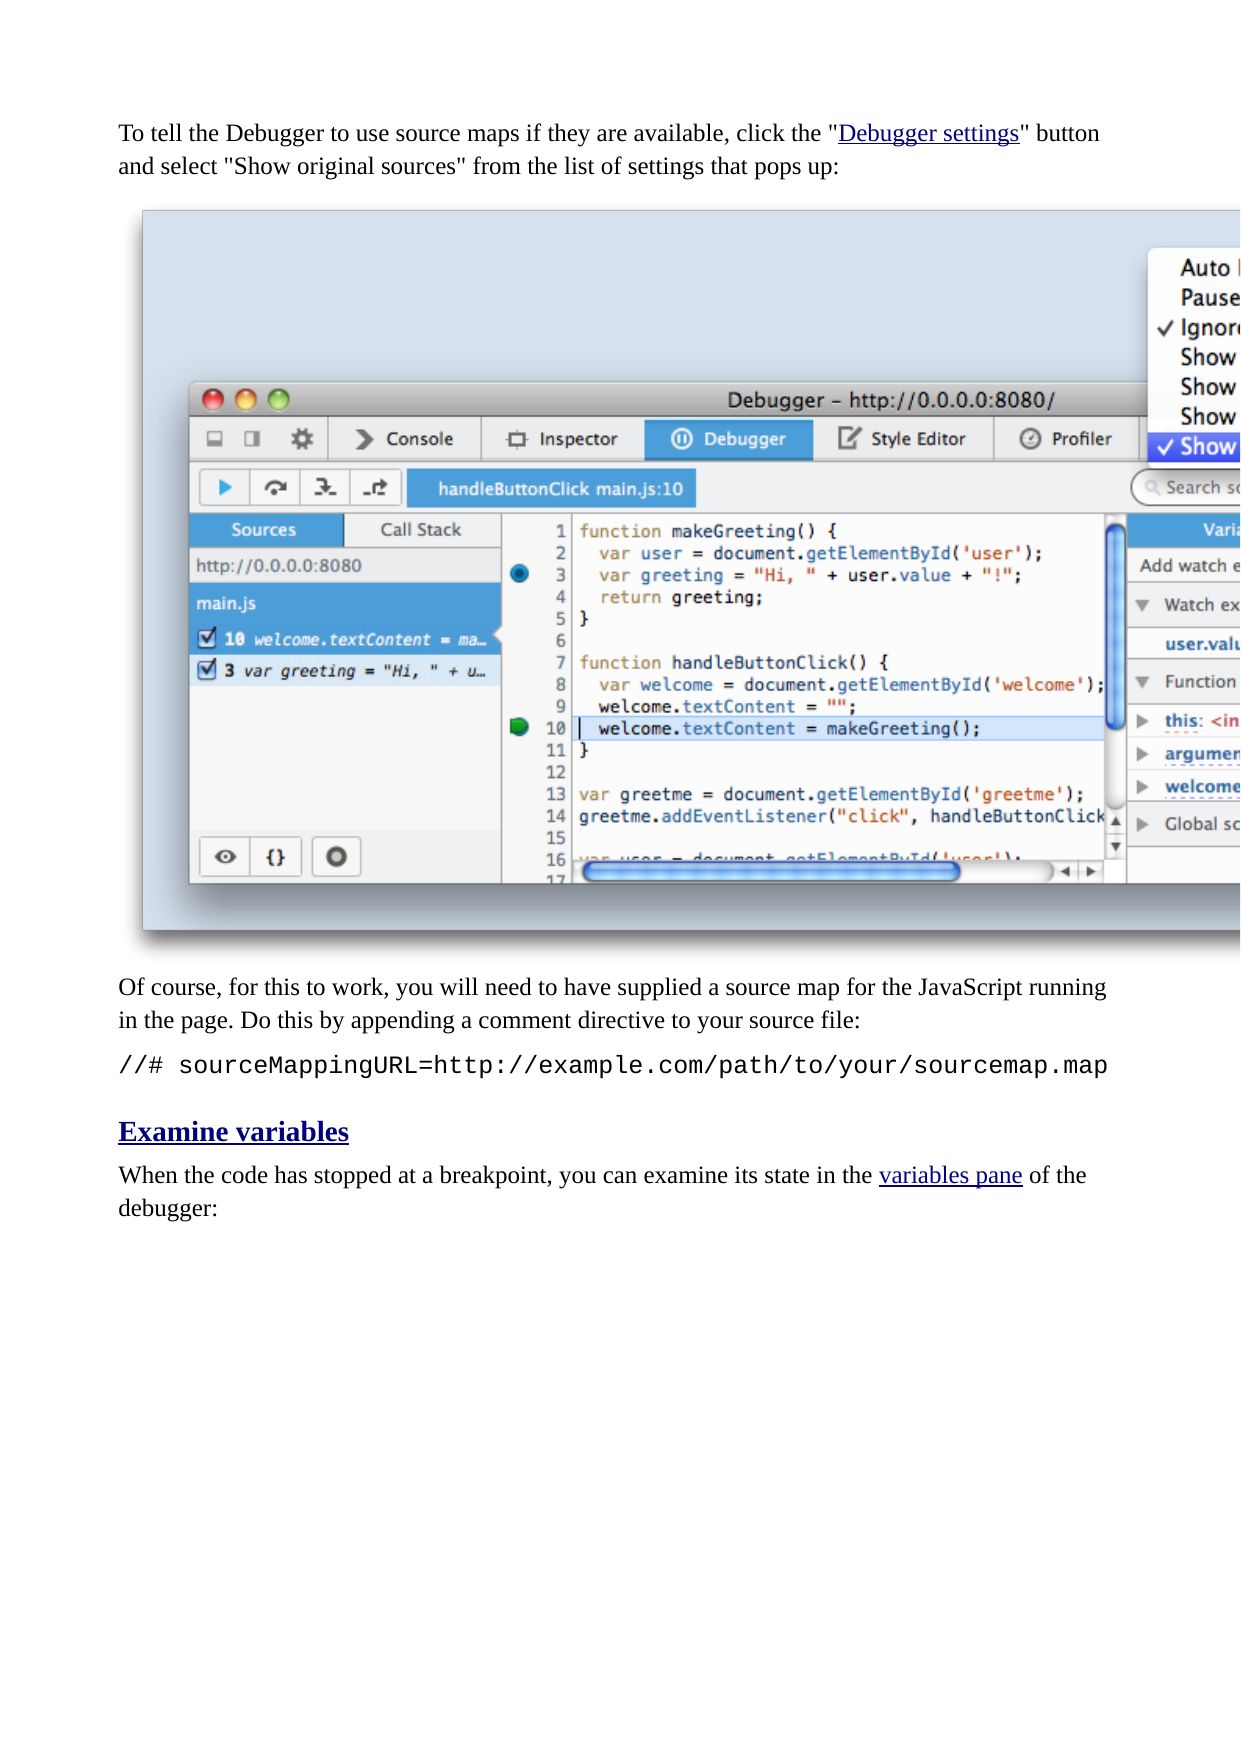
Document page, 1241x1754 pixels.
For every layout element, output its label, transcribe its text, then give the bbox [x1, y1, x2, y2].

picture [118, 198, 1241, 968]
text To tell the Debugger to use source maps if they are available, click the "Debugger settings" button and select "Show original sources" from the list of settings that pops up: [118, 118, 1122, 180]
text When the code has stopped at a breakpoint, you can examine its state in the variables pane of the debugger: [118, 1160, 1122, 1222]
subtitle Examine variables [118, 1114, 1122, 1148]
text Of course, for this to work, you will need to have supplied a source map for the JavaScript running in the page. Do this by appending a comment directive to your source file: [118, 968, 1122, 1033]
text //# sourceMappingURL=http://example.com/path/to/your/sourcemap.map [118, 1052, 1122, 1081]
